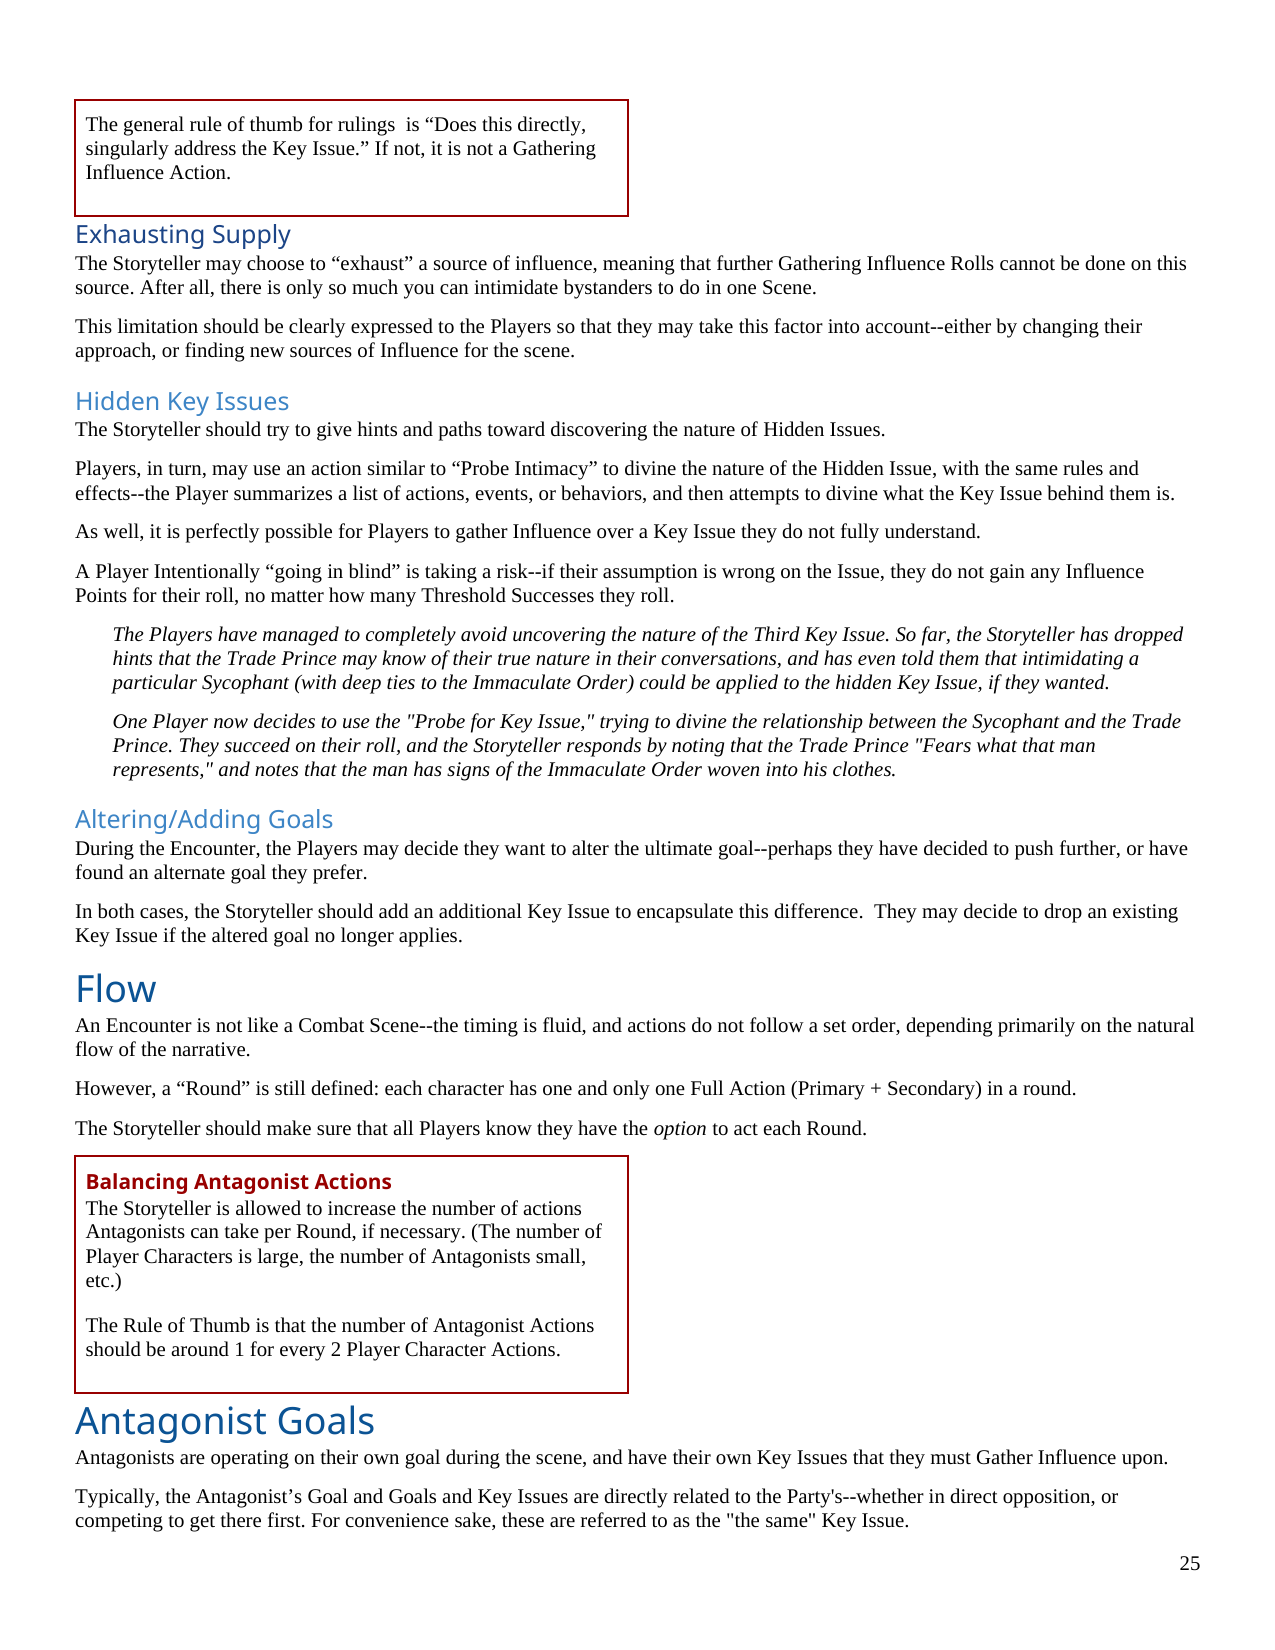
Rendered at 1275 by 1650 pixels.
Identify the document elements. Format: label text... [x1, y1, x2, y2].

table_header Balancing Antagonist Actions The Storyteller is allowed to increase the number of actions Antagonists can take per Round, if necessary. (The number of Player Characters is large, the number of Antagonists small, etc.) The Rule of Thumb is that the number of Antagonist Actions should be around 1 for every 2 Player Character Actions. [76, 1157, 627, 1392]
subtitle Altering/Adding Goals [75, 802, 1200, 836]
text As well, it is perfectly possible for Players to gather Influence over a Key Issue they do not fully understand. [75, 519, 1200, 543]
text Typically, the Antagonist’s Goal and Goals and Key Issues are directly related to the Party's--whether in direct opposition, or competing to get there first. For convenience sake, these are referred to as the "the same" Key Issue. [75, 1484, 1200, 1532]
text However, a “Round” is still defined: each character has one and only one Full Action (Primary + Secondary) in a round. [75, 1076, 1200, 1100]
text This limitation should be clearly expressed to the Players so that they may take this factor into account--either by changing their approach, or finding new sources of Influence for the scene. [75, 314, 1200, 362]
text Players, in turn, may use an action similar to “Probe Intimacy” to divine the nature of the Hidden Issue, with the same rules and effects--the Player summarizes a list of actions, events, or behaviors, and then attempts to divine what the Key Issue behind them is. [75, 456, 1200, 504]
text The Storyteller may choose to “exhaust” a source of influence, meaning that further Gathering Influence Rolls cannot be done on this source. After all, there is only so much you can intimidate bystanders to do in one Scene. [75, 251, 1200, 299]
subtitle Flow [75, 962, 1200, 1013]
subtitle Hidden Key Issues [75, 383, 1200, 417]
text In both cases, the Storyteller should add an additional Key Issue to encapsulate this difference. They may decide to drop an existing Key Issue if the altered goal no longer applies. [75, 899, 1200, 947]
text The Players have managed to completely avoid uncovering the nature of the Third Key Issue. So far, the Storyteller has dropped hints that the Trade Prince may know of their true nature in their conversations, and has even told them that intimidating a particular Sycophant (with deep ties to the Immaculate Order) could be applied to the hidden Key Issue, if they wanted. [112, 622, 1200, 694]
text The Storyteller should make sure that all Players know they have the option to act each Round. [75, 1115, 1200, 1139]
text An Encounter is not like a Combat Scene--the timing is fluid, and actions do not follow a set order, depending primarily on the natural flow of the narrative. [75, 1013, 1200, 1061]
text Antagonists are operating on their own goal during the scene, and have their own Key Issues that they must Gather Influence upon. [75, 1445, 1200, 1469]
table_header The general rule of thumb for rulings is “Does this directly, singularly address the Key Issue.” If not, it is not a Gathering Influence Action. [76, 101, 627, 215]
text During the Encounter, the Players may decide they want to alter the ultimate goal--perhaps they have decided to push further, or have found an alternate goal they prefer. [75, 836, 1200, 884]
subtitle Antagonist Goals [75, 1394, 1200, 1445]
subtitle Exhausting Supply [75, 217, 1200, 251]
text One Player now decides to use the "Probe for Key Issue," trying to divine the relationship between the Sycophant and the Trade Prince. They succeed on their roll, and the Storyteller responds by noting that the Trade Prince "Fears what that man represents," and notes that the man has signs of the Immaculate Order woven into his clothes. [112, 709, 1200, 781]
text The Storyteller should try to give hints and paths toward discovering the nature of Hidden Issues. [75, 417, 1200, 441]
text A Player Intentionally “going in blind” is taking a risk--if their assumption is wrong on the Issue, they do not gain any Influence Points for their roll, no matter how many Threshold Successes they roll. [75, 558, 1200, 607]
